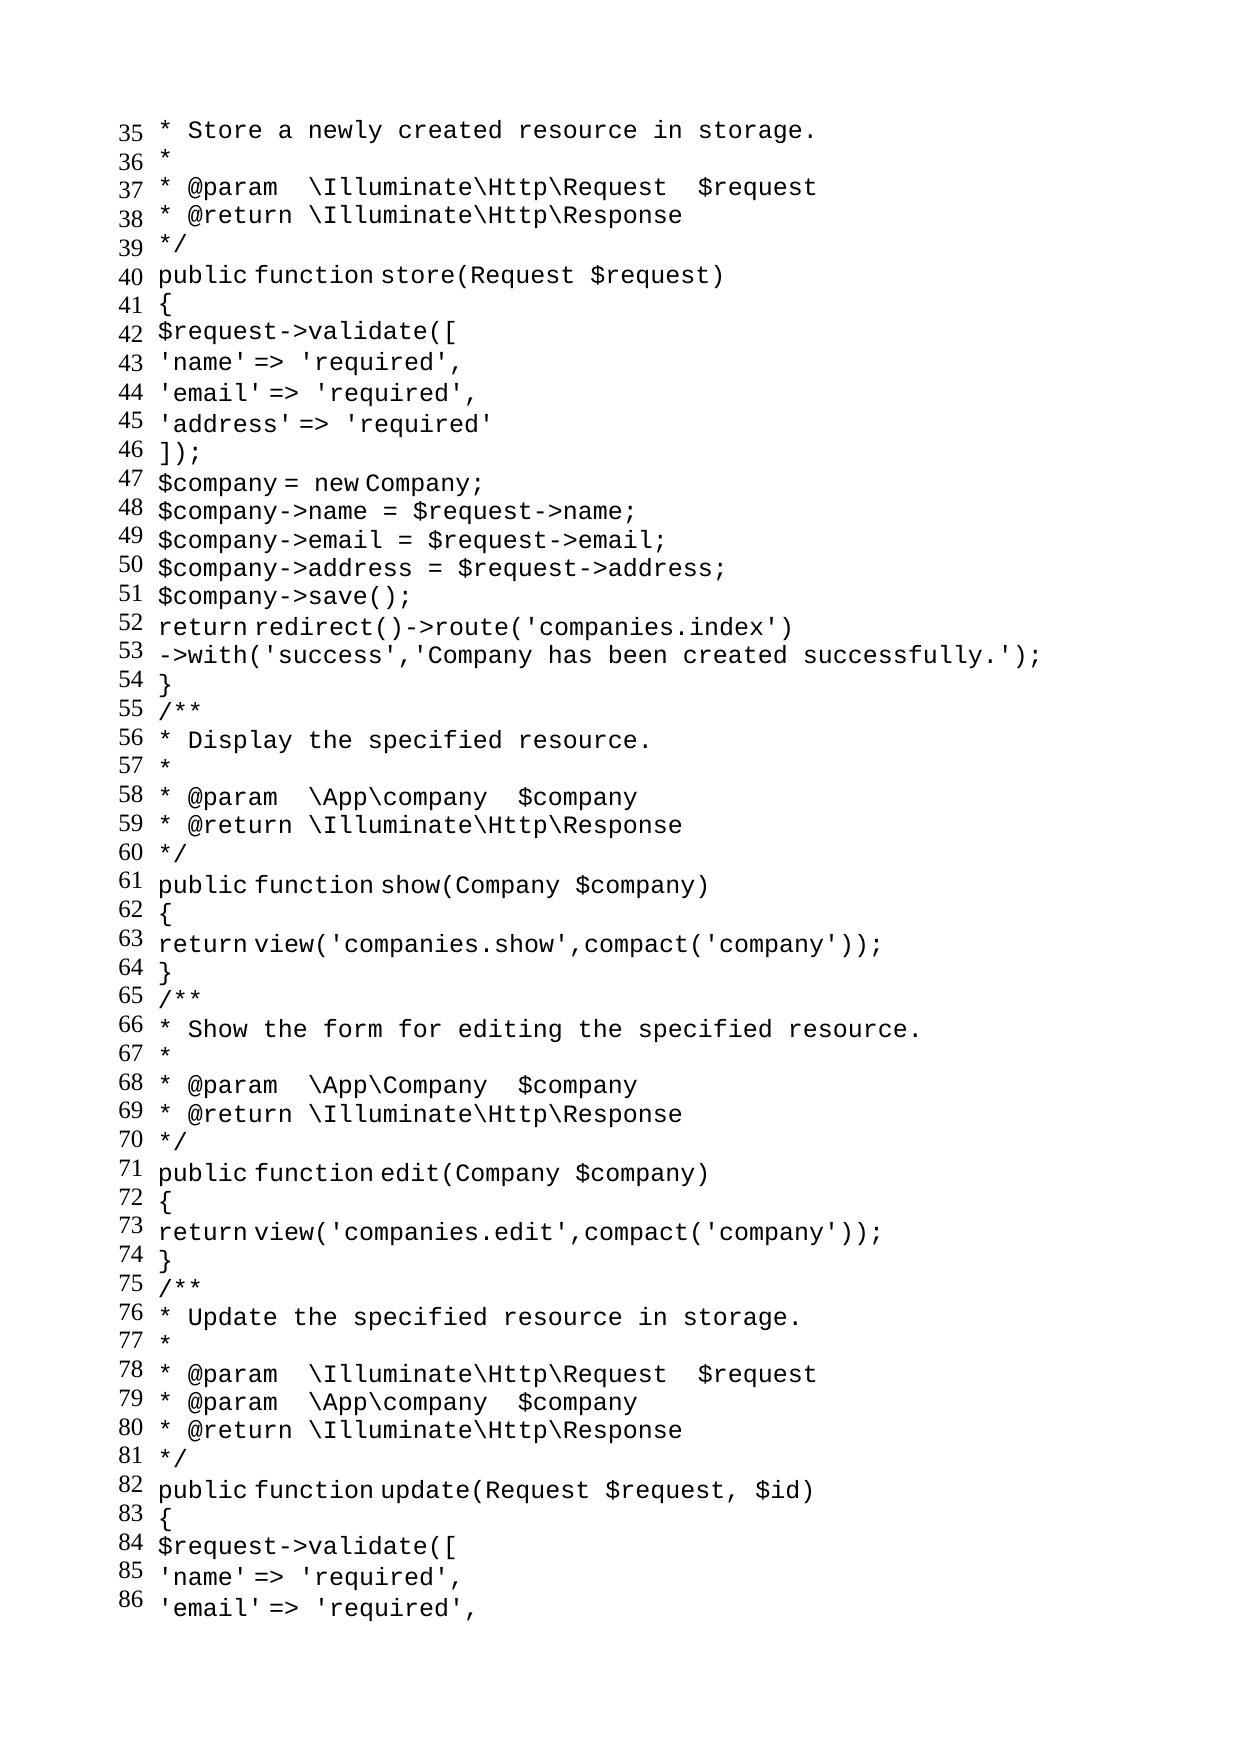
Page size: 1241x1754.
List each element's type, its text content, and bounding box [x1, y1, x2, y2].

table_header * Store a newly created resource in storage. * * @param \Illuminate\Http\Request $request * @return \Illuminate\Http\Response */ public function store(Request $request) { $request->validate([ 'name' => 'required', 'email' => 'required', 'address' => 'required' ]); $company = new Company; $company->name = $request->name; $company->email = $request->email; $company->address = $request->address; $company->save(); return redirect()->route('companies.index') ->with('success','Company has been created successfully.'); } /** * Display the specified resource. * * @param \App\company $company * @return \Illuminate\Http\Response */ public function show(Company $company) { return view('companies.show',compact('company')); } /** * Show the form for editing the specified resource. * * @param \App\Company $company * @return \Illuminate\Http\Response */ public function edit(Company $company) { return view('companies.edit',compact('company')); } /** * Update the specified resource in storage. * * @param \Illuminate\Http\Request $request * @param \App\company $company * @return \Illuminate\Http\Response */ public function update(Request $request, $id) { $request->validate([ 'name' => 'required', 'email' => 'required', [158, 118, 1053, 1624]
table_header 35 36 37 38 39 40 41 42 43 44 45 46 47 48 49 50 51 52 53 54 55 56 57 58 59 60 61 62 63 64 65 66 67 68 69 70 71 72 73 74 75 76 77 78 79 80 81 82 83 84 85 86 [118, 118, 158, 1624]
